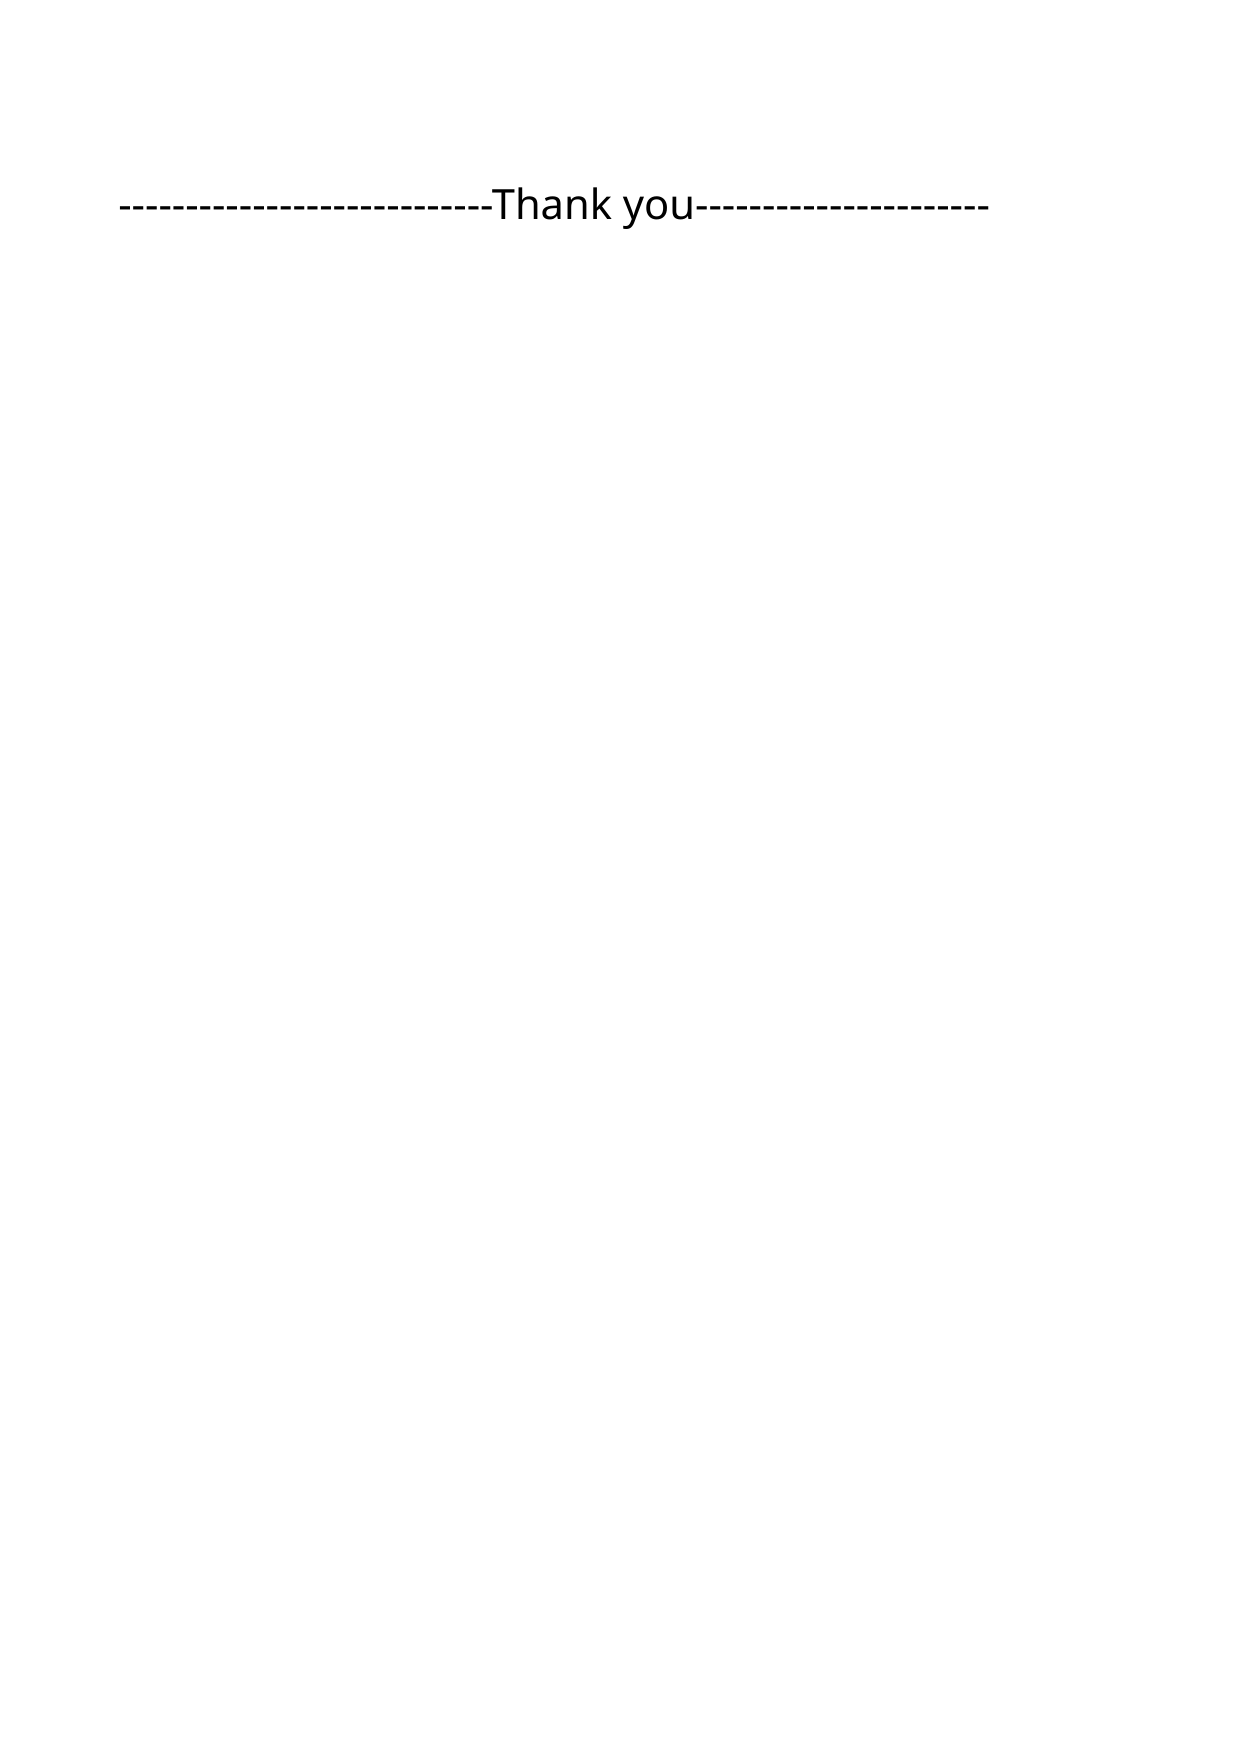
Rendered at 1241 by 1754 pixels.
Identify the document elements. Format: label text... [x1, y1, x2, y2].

text ----------------------------Thank you---------------------- [118, 175, 1122, 232]
